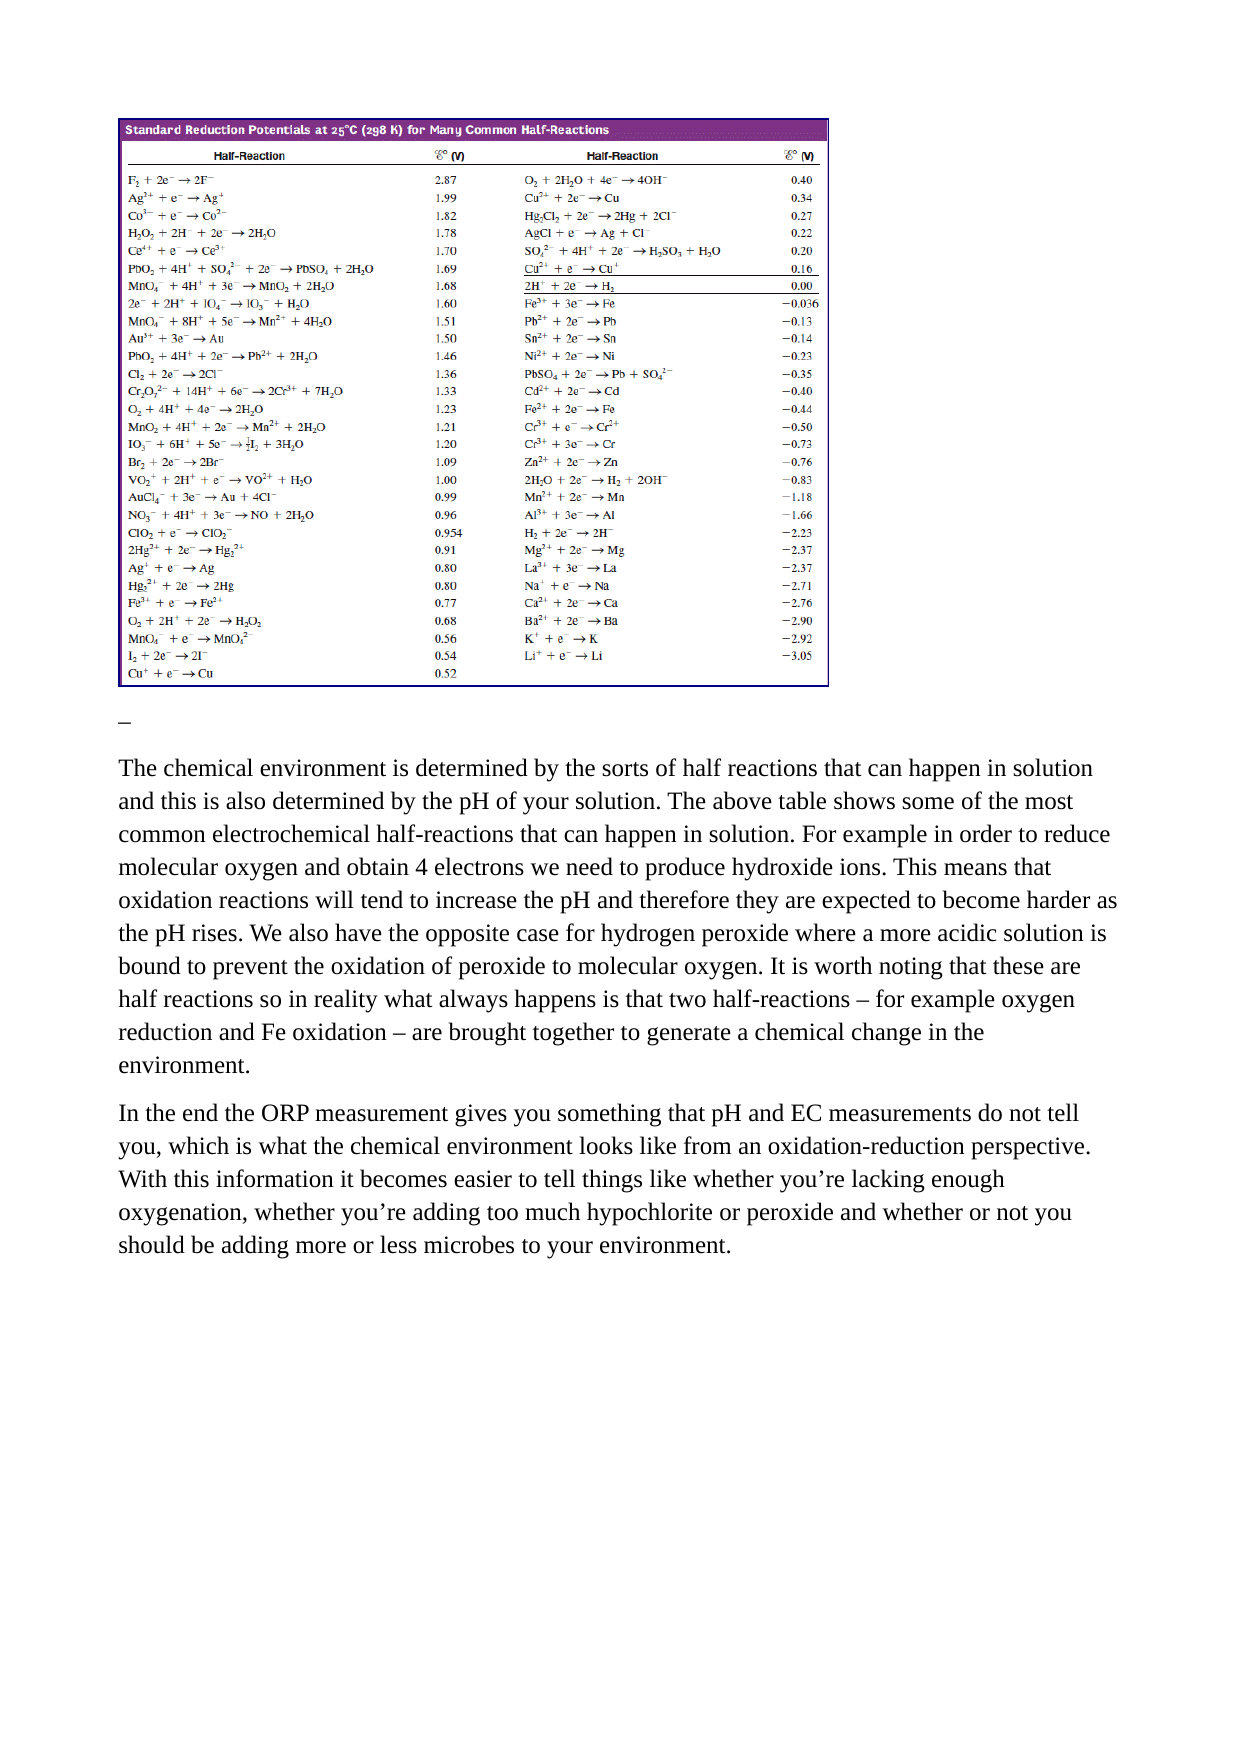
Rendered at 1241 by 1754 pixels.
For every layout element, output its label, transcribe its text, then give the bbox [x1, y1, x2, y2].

text – [118, 706, 1122, 734]
text In the end the ORP measurement gives you something that pH and EC measurements do not tell you, which is what the chemical environment looks like from an oxidation-reduction perspective. With this information it becomes easier to tell things like whether you’re lacking enough oxygenation, whether you’re adding too much hypochlorite or peroxide and whether or not you should be adding more or less microbes to your environment. [118, 1098, 1122, 1259]
picture [120, 120, 828, 685]
text The chemical environment is determined by the sorts of half reactions that can happen in solution and this is also determined by the pH of your solution. The above table shows some of the most common electrochemical half-reactions that can happen in solution. For example in order to reduce molecular oxygen and obtain 4 electrons we need to produce hydroxide ions. This means that oxidation reactions will tend to increase the pH and therefore they are expected to become harder as the pH rises. We also have the opposite case for hydrogen peroxide where a more acidic solution is bound to prevent the oxidation of peroxide to molecular oxygen. It is worth noting that these are half reactions so in reality what always happens is that two half-reactions – for example oxygen reduction and Fe oxidation – are brought together to generate a chemical change in the environment. [118, 753, 1122, 1079]
